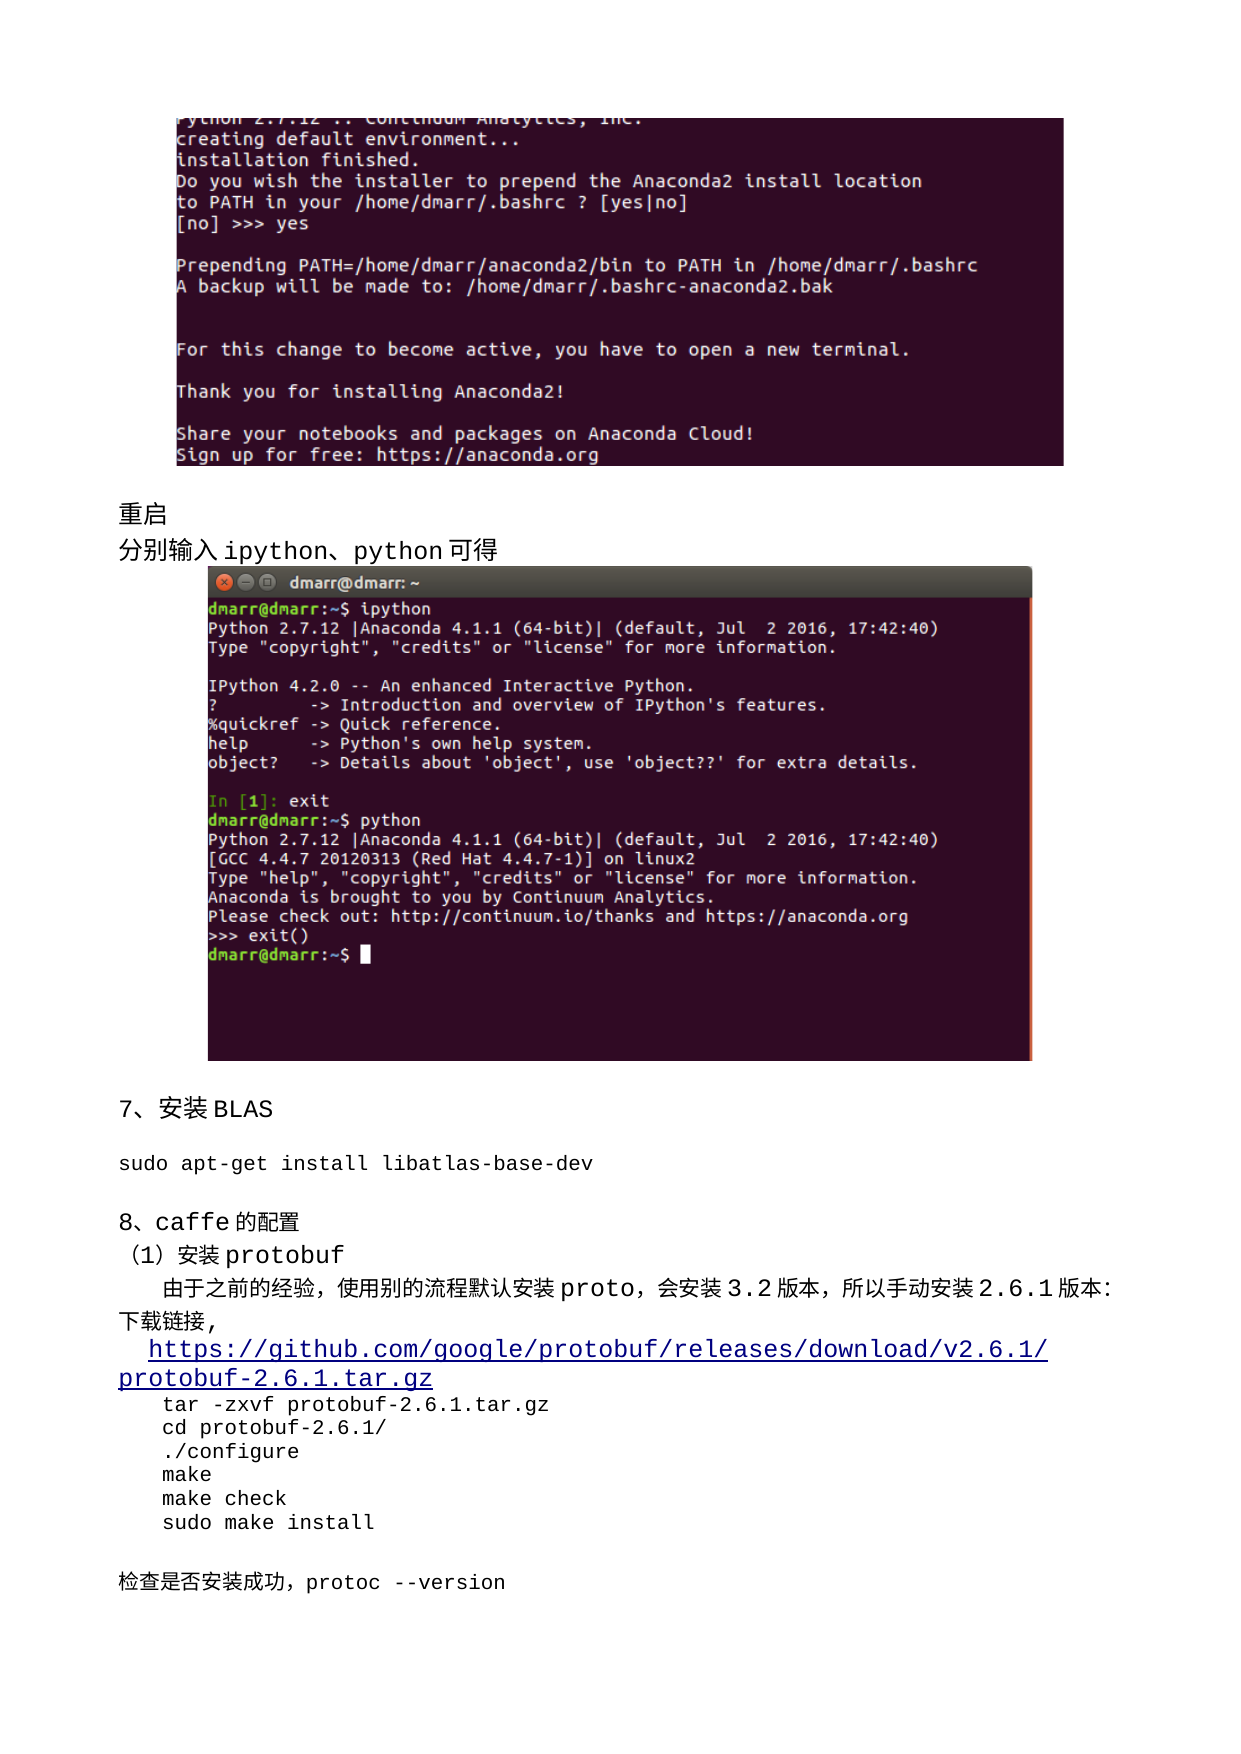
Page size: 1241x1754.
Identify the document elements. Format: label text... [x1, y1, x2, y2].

text sudo apt-get install libatlas-base-dev [118, 1153, 1122, 1177]
text 分别输入ipython、python可得 [118, 530, 1122, 567]
text 检查是否安装成功，protoc --version [118, 1565, 1122, 1595]
picture [176, 118, 1064, 466]
text sudo make install [118, 1512, 1122, 1535]
picture [207, 566, 1033, 1061]
text make [118, 1464, 1122, 1488]
text ./configure [118, 1441, 1122, 1464]
text 重启 [118, 494, 1122, 530]
text 8、caffe的配置 [118, 1205, 1122, 1238]
text tar -zxvf protobuf-2.6.1.tar.gz [118, 1393, 1122, 1417]
text （1）安装protobuf [118, 1238, 1122, 1271]
text make check [118, 1488, 1122, 1512]
text cd protobuf-2.6.1/ [118, 1417, 1122, 1441]
text https://github.com/google/protobuf/releases/download/v2.6.1/protobuf-2.6.1.tar.gz [118, 1337, 1122, 1393]
text 7、安装BLAS [118, 1088, 1122, 1125]
text 由于之前的经验，使用别的流程默认安装proto，会安装3.2版本，所以手动安装2.6.1版本：下载链接, [118, 1271, 1122, 1337]
